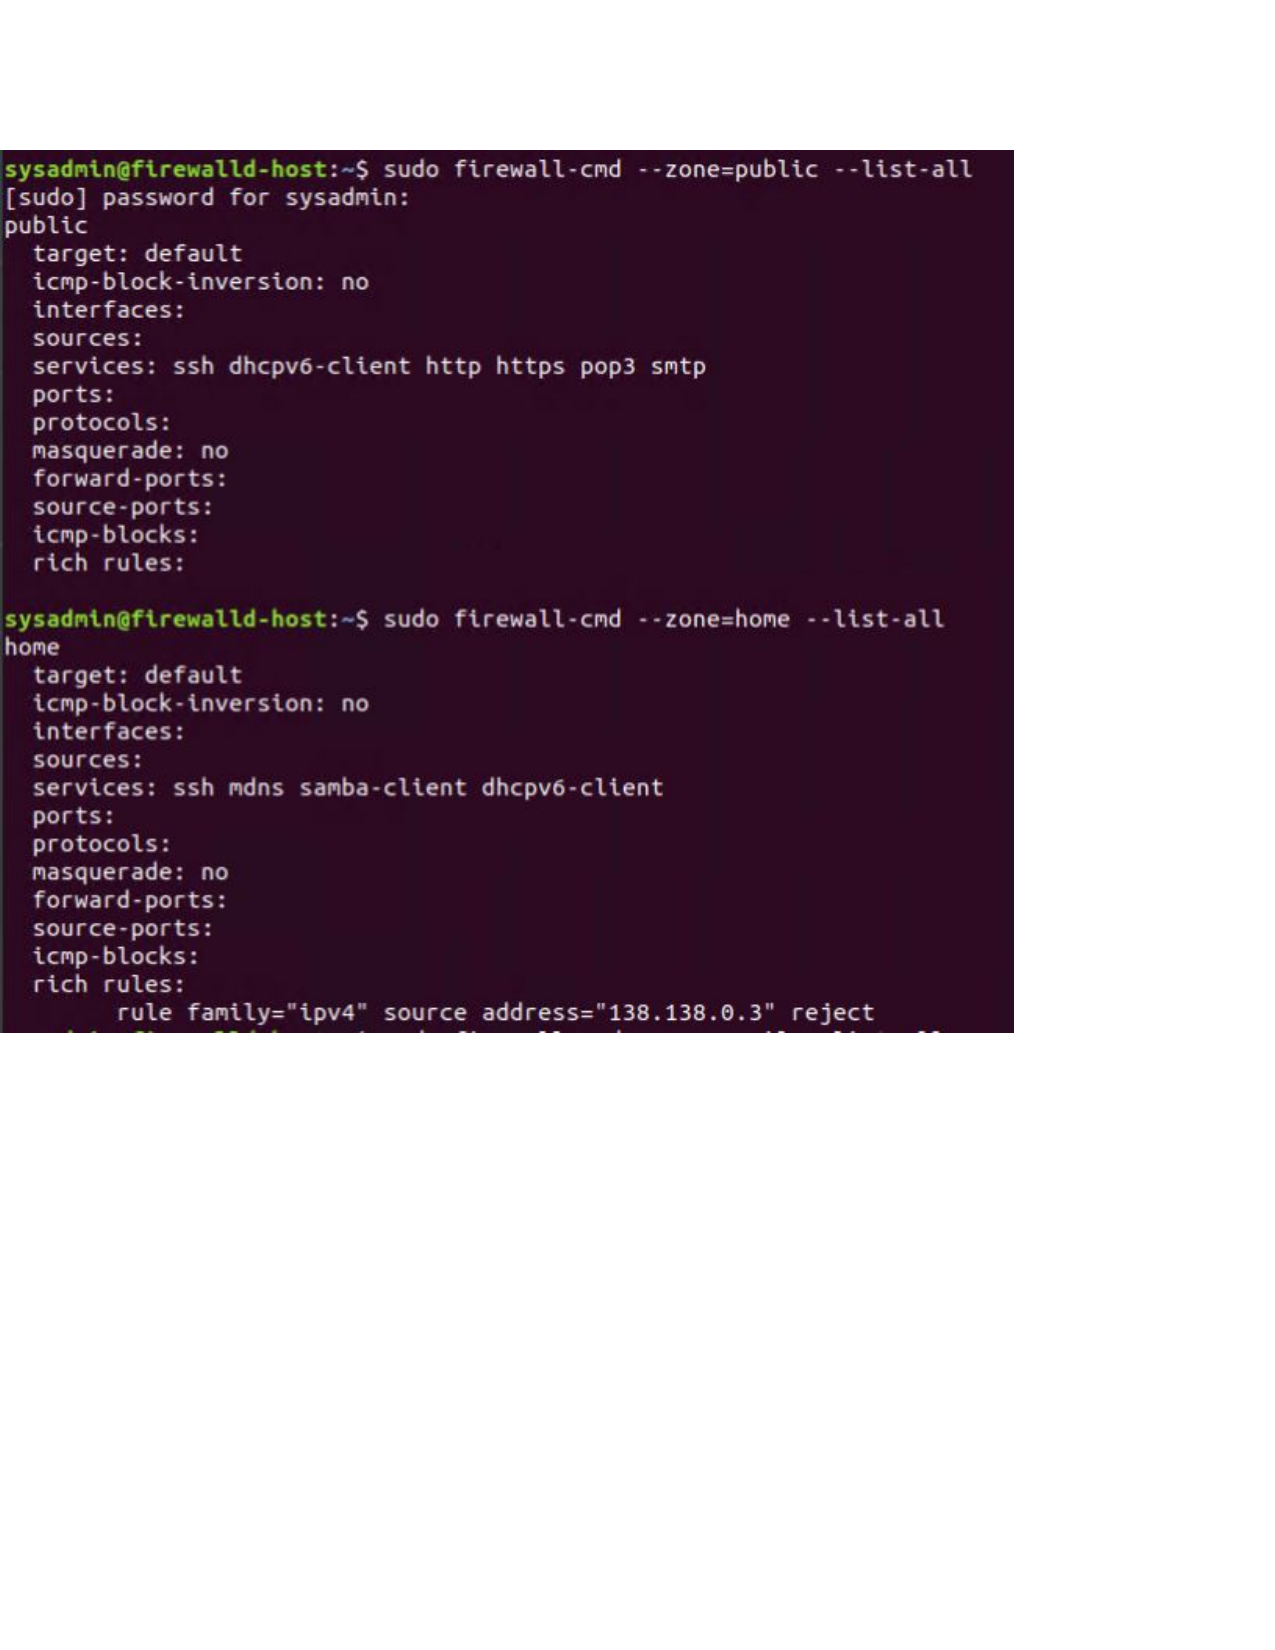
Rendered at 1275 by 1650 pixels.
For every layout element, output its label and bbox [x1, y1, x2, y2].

picture [0, 150, 1014, 1033]
